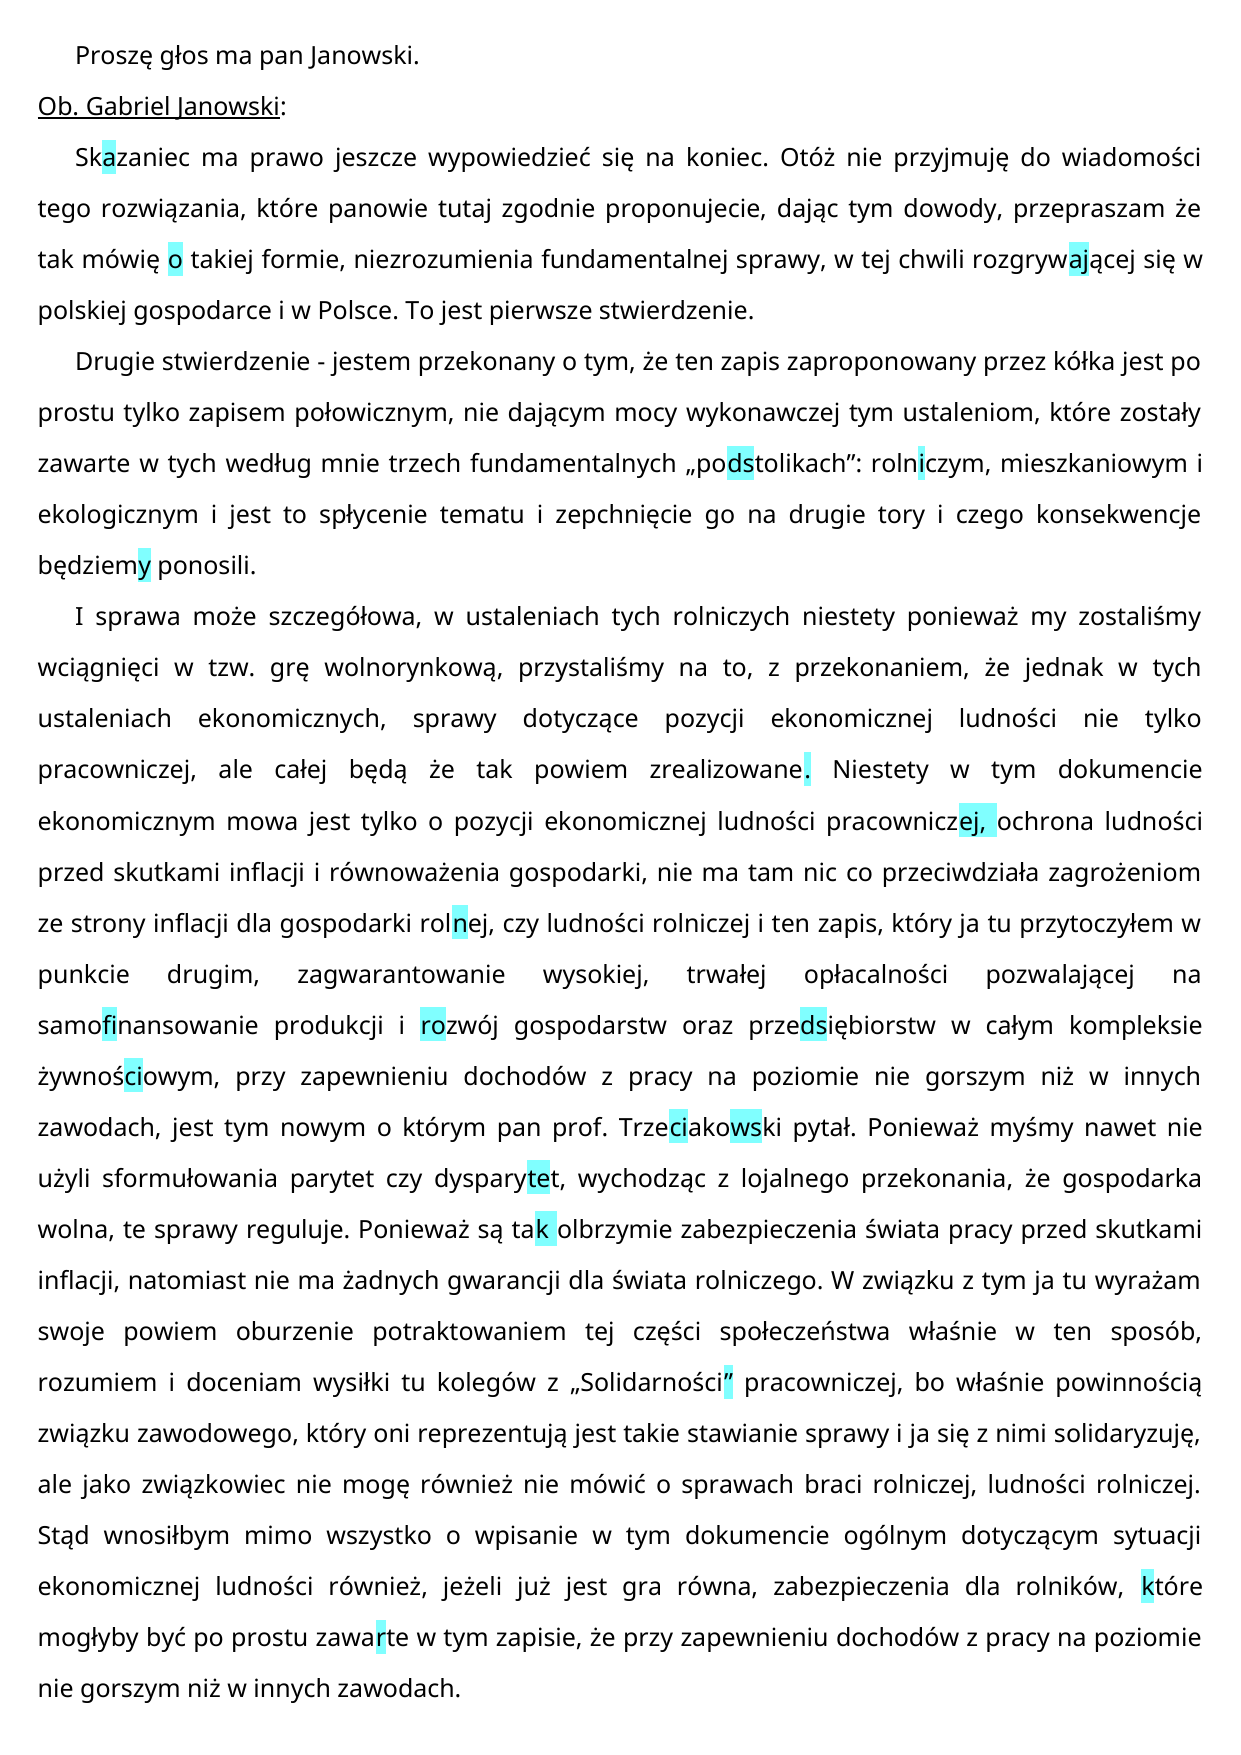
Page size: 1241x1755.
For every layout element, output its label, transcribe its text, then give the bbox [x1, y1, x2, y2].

text Skazaniec ma prawo jeszcze wypowiedzieć się na koniec. Otóż nie przyjmuję do wiadomości tego rozwiązania, które panowie tutaj zgodnie proponujecie, dając tym dowody, przepraszam że tak mówię o takiej formie, niezrozumienia fundamentalnej sprawy, w tej chwili rozgrywającej się w polskiej gospodarce i w Polsce. To jest pierwsze stwierdzenie. [37, 139, 1203, 327]
text Drugie stwierdzenie - jestem przekonany o tym, że ten zapis zaproponowany przez kółka jest po prostu tylko zapisem połowicznym, nie dającym mocy wykonawczej tym ustaleniom, które zostały zawarte w tych według mnie trzech fundamentalnych „podstolikach”: rolniczym, mieszkaniowym i ekologicznym i jest to spłycenie tematu i zepchnięcie go na drugie tory i czego konsekwencje będziemy ponosili. [37, 344, 1203, 582]
text Proszę głos ma pan Janowski. [37, 37, 1203, 72]
text I sprawa może szczegółowa, w ustaleniach tych rolniczych niestety ponieważ my zostaliśmy wciągnięci w tzw. grę wolnorynkową, przystaliśmy na to, z przekonaniem, że jednak w tych ustaleniach ekonomicznych, sprawy dotyczące pozycji ekonomicznej ludności nie tylko pracowniczej, ale całej będą że tak powiem zrealizowane. Niestety w tym dokumencie ekonomicznym mowa jest tylko o pozycji ekonomicznej ludności pracowniczej, ochrona ludności przed skutkami inflacji i równoważenia gospodarki, nie ma tam nic co przeciwdziała zagrożeniom ze strony inflacji dla gospodarki rolnej, czy ludności rolniczej i ten zapis, który ja tu przytoczyłem w punkcie drugim, zagwarantowanie wysokiej, trwałej opłacalności pozwalającej na samofinansowanie produkcji i rozwój gospodarstw oraz przedsiębiorstw w całym kompleksie żywnościowym, przy zapewnieniu dochodów z pracy na poziomie nie gorszym niż w innych zawodach, jest tym nowym o którym pan prof. Trzeciakowski pytał. Ponieważ myśmy nawet nie użyli sformułowania parytet czy dysparytet, wychodząc z lojalnego przekonania, że gospodarka wolna, te sprawy reguluje. Ponieważ są tak olbrzymie zabezpieczenia świata pracy przed skutkami inflacji, natomiast nie ma żadnych gwarancji dla świata rolniczego. W związku z tym ja tu wyrażam swoje powiem oburzenie potraktowaniem tej części społeczeństwa właśnie w ten sposób, rozumiem i doceniam wysiłki tu kolegów z „Solidarności” pracowniczej, bo właśnie powinnością związku zawodowego, który oni reprezentują jest takie stawianie sprawy i ja się z nimi solidaryzuję, ale jako związkowiec nie mogę również nie mówić o sprawach braci rolniczej, ludności rolniczej. Stąd wnosiłbym mimo wszystko o wpisanie w tym dokumencie ogólnym dotyczącym sytuacji ekonomicznej ludności również, jeżeli już jest gra równa, zabezpieczenia dla rolników, które mogłyby być po prostu zawarte w tym zapisie, że przy zapewnieniu dochodów z pracy na poziomie nie gorszym niż w innych zawodach. [37, 599, 1203, 1705]
text Ob. Gabriel Janowski: [37, 88, 1203, 123]
